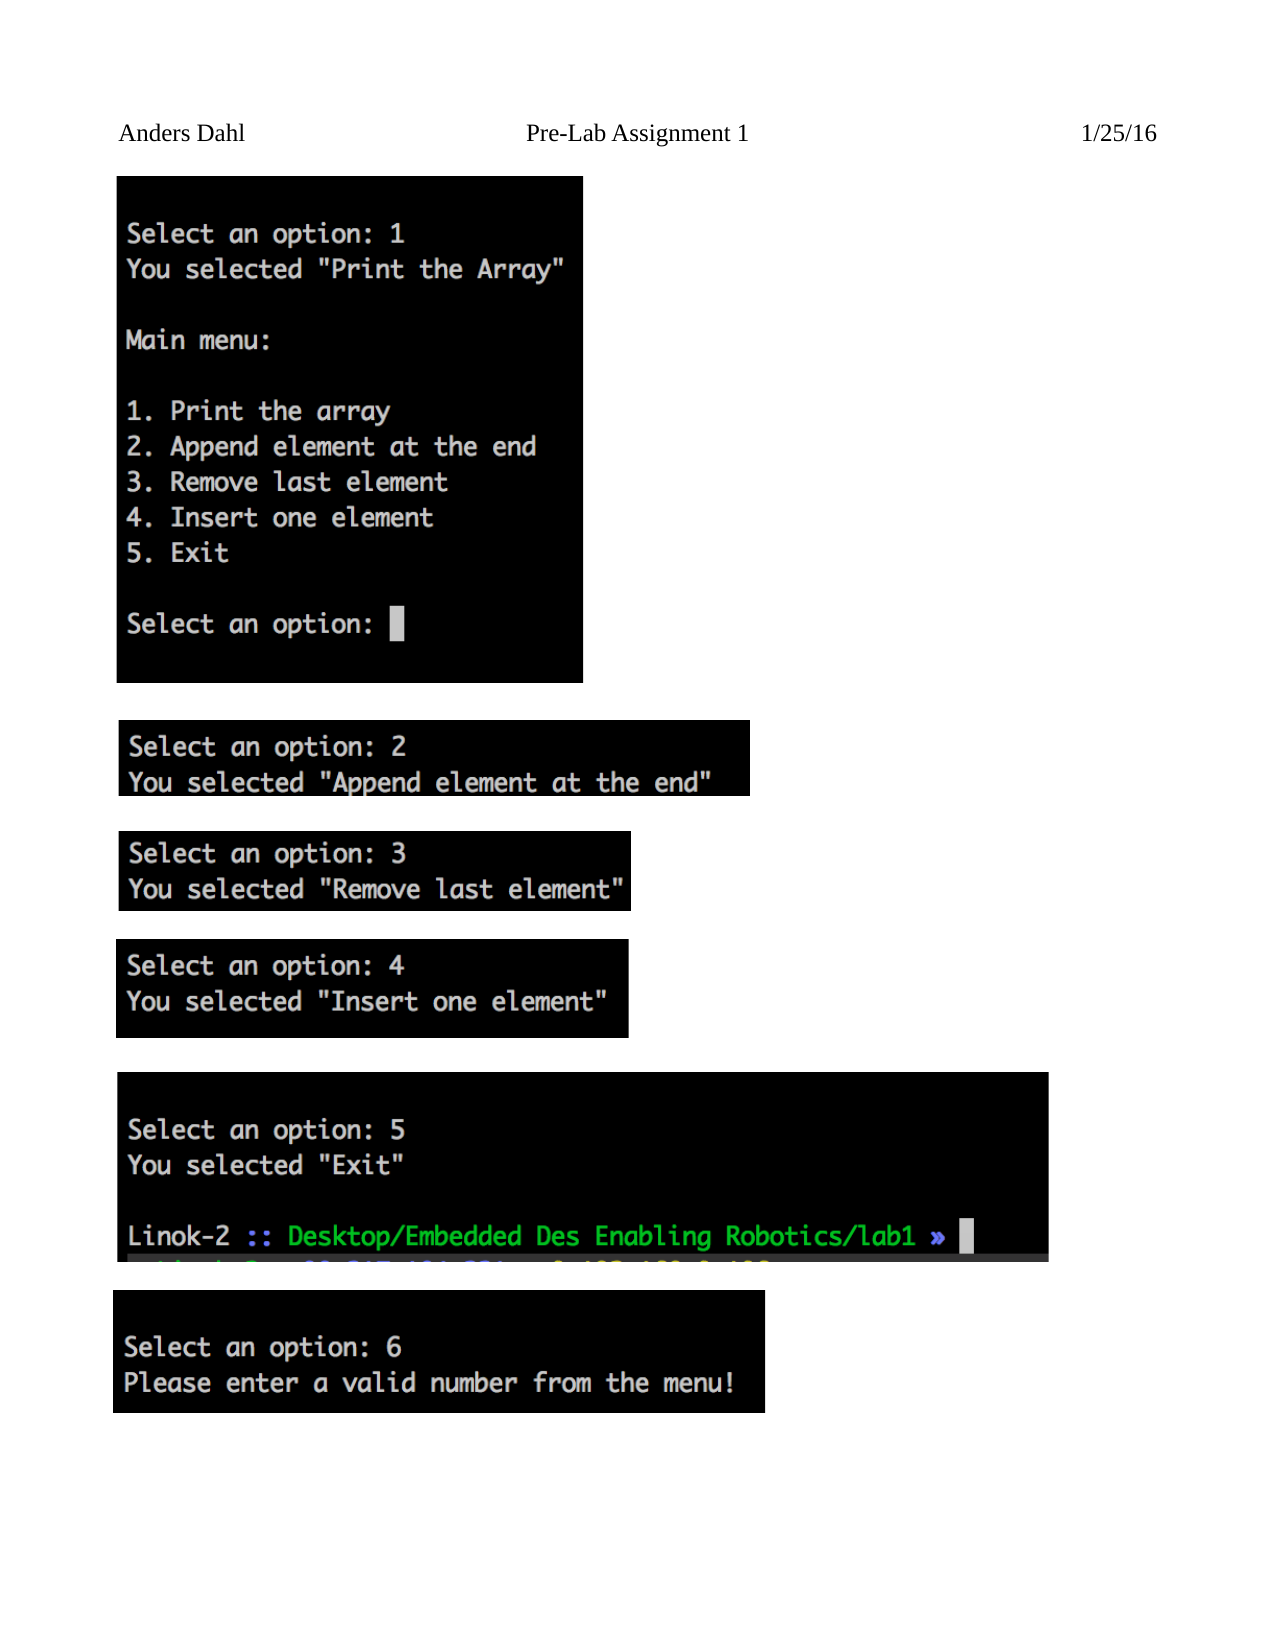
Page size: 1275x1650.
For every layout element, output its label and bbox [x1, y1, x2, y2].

picture [113, 1290, 766, 1413]
picture [117, 1072, 1049, 1262]
picture [116, 939, 629, 1038]
picture [116, 176, 584, 683]
picture [118, 831, 631, 911]
picture [118, 720, 750, 796]
